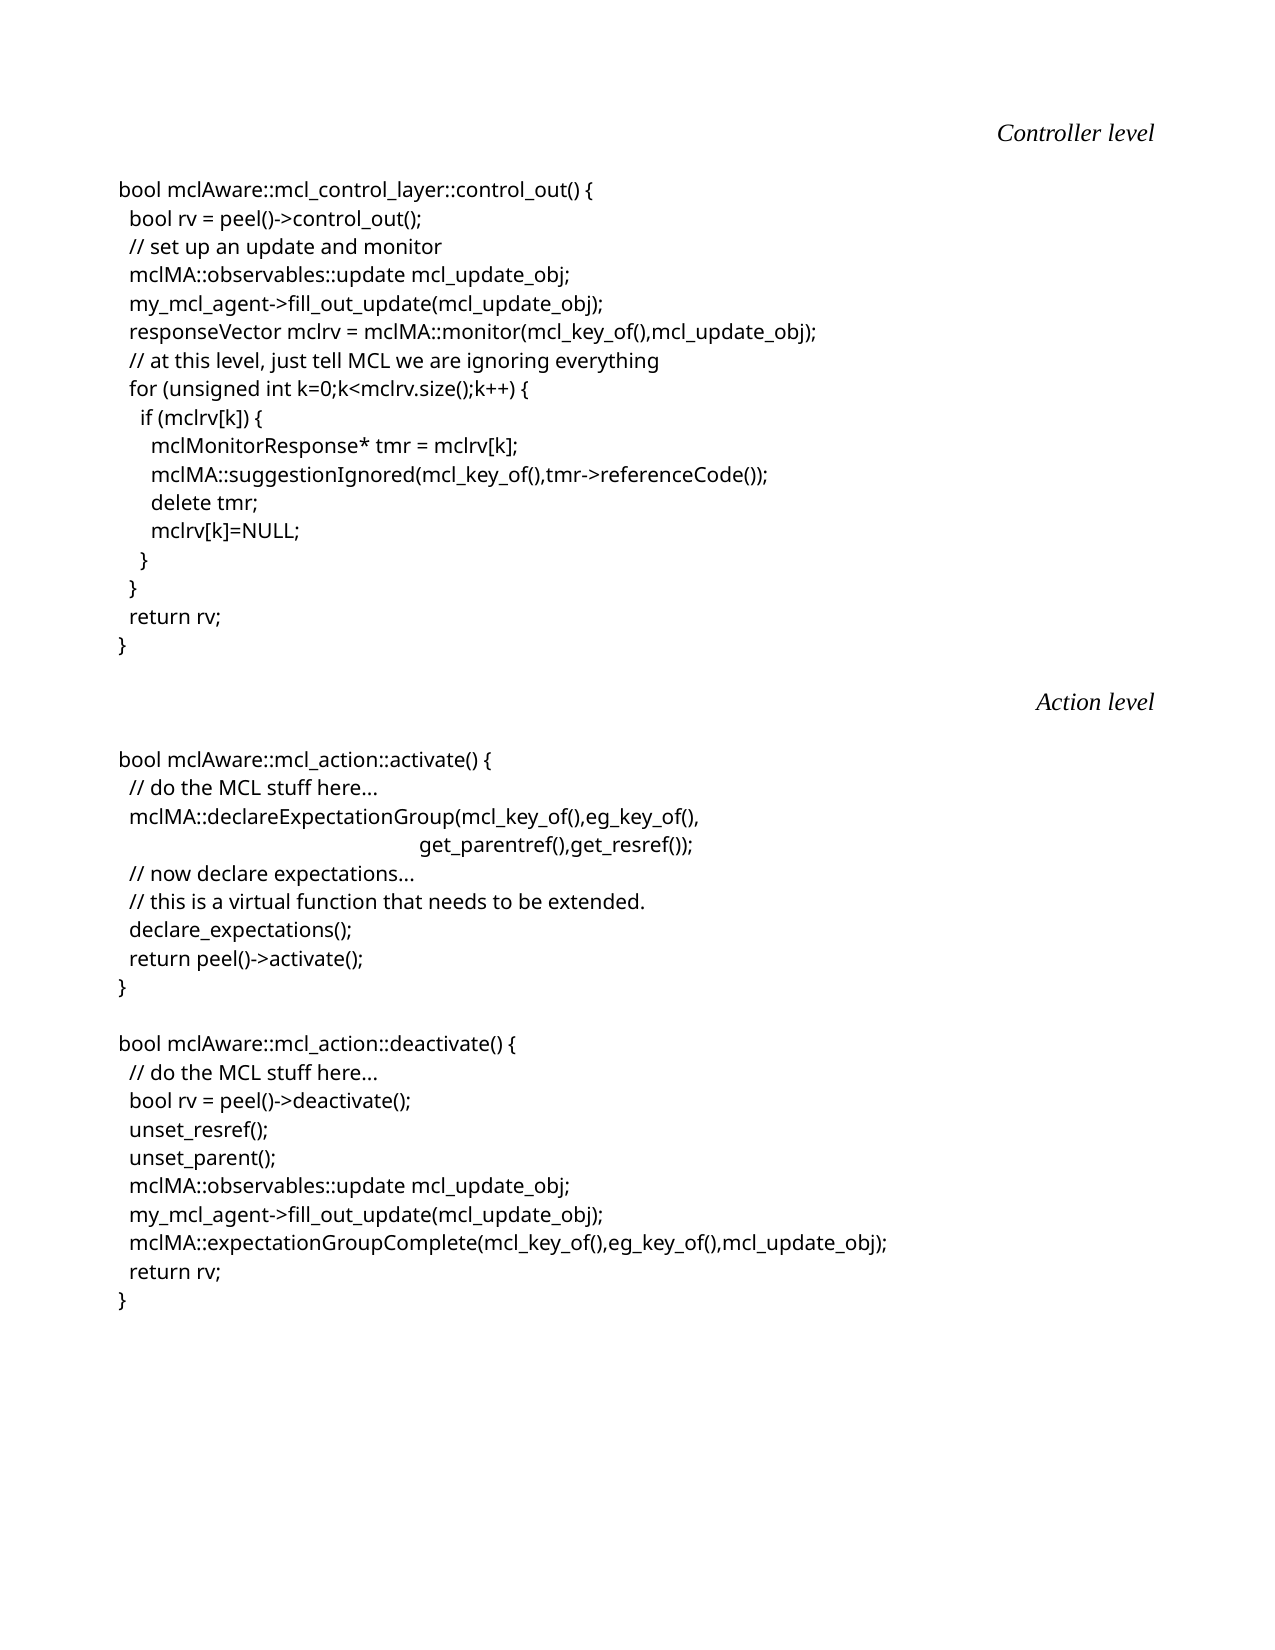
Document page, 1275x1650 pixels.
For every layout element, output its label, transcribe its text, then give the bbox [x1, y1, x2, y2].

text // do the MCL stuff here... [118, 1058, 1157, 1086]
text // at this level, just tell MCL we are ignoring everything [118, 346, 1157, 374]
text unset_parent(); [118, 1143, 1157, 1172]
text mclMA::expectationGroupComplete(mcl_key_of(),eg_key_of(),mcl_update_obj); [118, 1228, 1157, 1257]
text bool rv = peel()->deactivate(); [118, 1086, 1157, 1115]
text // do the MCL stuff here... [118, 773, 1157, 802]
text responseVector mclrv = mclMA::monitor(mcl_key_of(),mcl_update_obj); [118, 317, 1157, 346]
text Action level [118, 687, 1157, 716]
text } [118, 972, 1157, 1001]
text get_parentref(),get_resref()); [118, 830, 1157, 859]
text if (mclrv[k]) { [118, 403, 1157, 431]
text // this is a virtual function that needs to be extended. [118, 887, 1157, 916]
text declare_expectations(); [118, 916, 1157, 944]
text mclMonitorResponse* tmr = mclrv[k]; [118, 431, 1157, 460]
text } [118, 1285, 1157, 1314]
text bool mclAware::mcl_action::deactivate() { [118, 1029, 1157, 1058]
text mclrv[k]=NULL; [118, 517, 1157, 545]
text return rv; [118, 1257, 1157, 1285]
text bool mclAware::mcl_action::activate() { [118, 745, 1157, 773]
text return peel()->activate(); [118, 944, 1157, 972]
text delete tmr; [118, 488, 1157, 517]
text } [118, 545, 1157, 573]
text unset_resref(); [118, 1115, 1157, 1143]
text Controller level [118, 118, 1157, 147]
text bool mclAware::mcl_control_layer::control_out() { [118, 175, 1157, 204]
text mclMA::declareExpectationGroup(mcl_key_of(),eg_key_of(), [118, 802, 1157, 830]
text mclMA::suggestionIgnored(mcl_key_of(),tmr->referenceCode()); [118, 460, 1157, 488]
text return rv; [118, 602, 1157, 630]
text mclMA::observables::update mcl_update_obj; [118, 261, 1157, 289]
text // set up an update and monitor [118, 232, 1157, 261]
text // now declare expectations... [118, 859, 1157, 887]
text mclMA::observables::update mcl_update_obj; [118, 1172, 1157, 1200]
text bool rv = peel()->control_out(); [118, 204, 1157, 232]
text my_mcl_agent->fill_out_update(mcl_update_obj); [118, 289, 1157, 317]
text my_mcl_agent->fill_out_update(mcl_update_obj); [118, 1200, 1157, 1228]
text } [118, 630, 1157, 659]
text } [118, 573, 1157, 602]
text for (unsigned int k=0;k<mclrv.size();k++) { [118, 374, 1157, 403]
